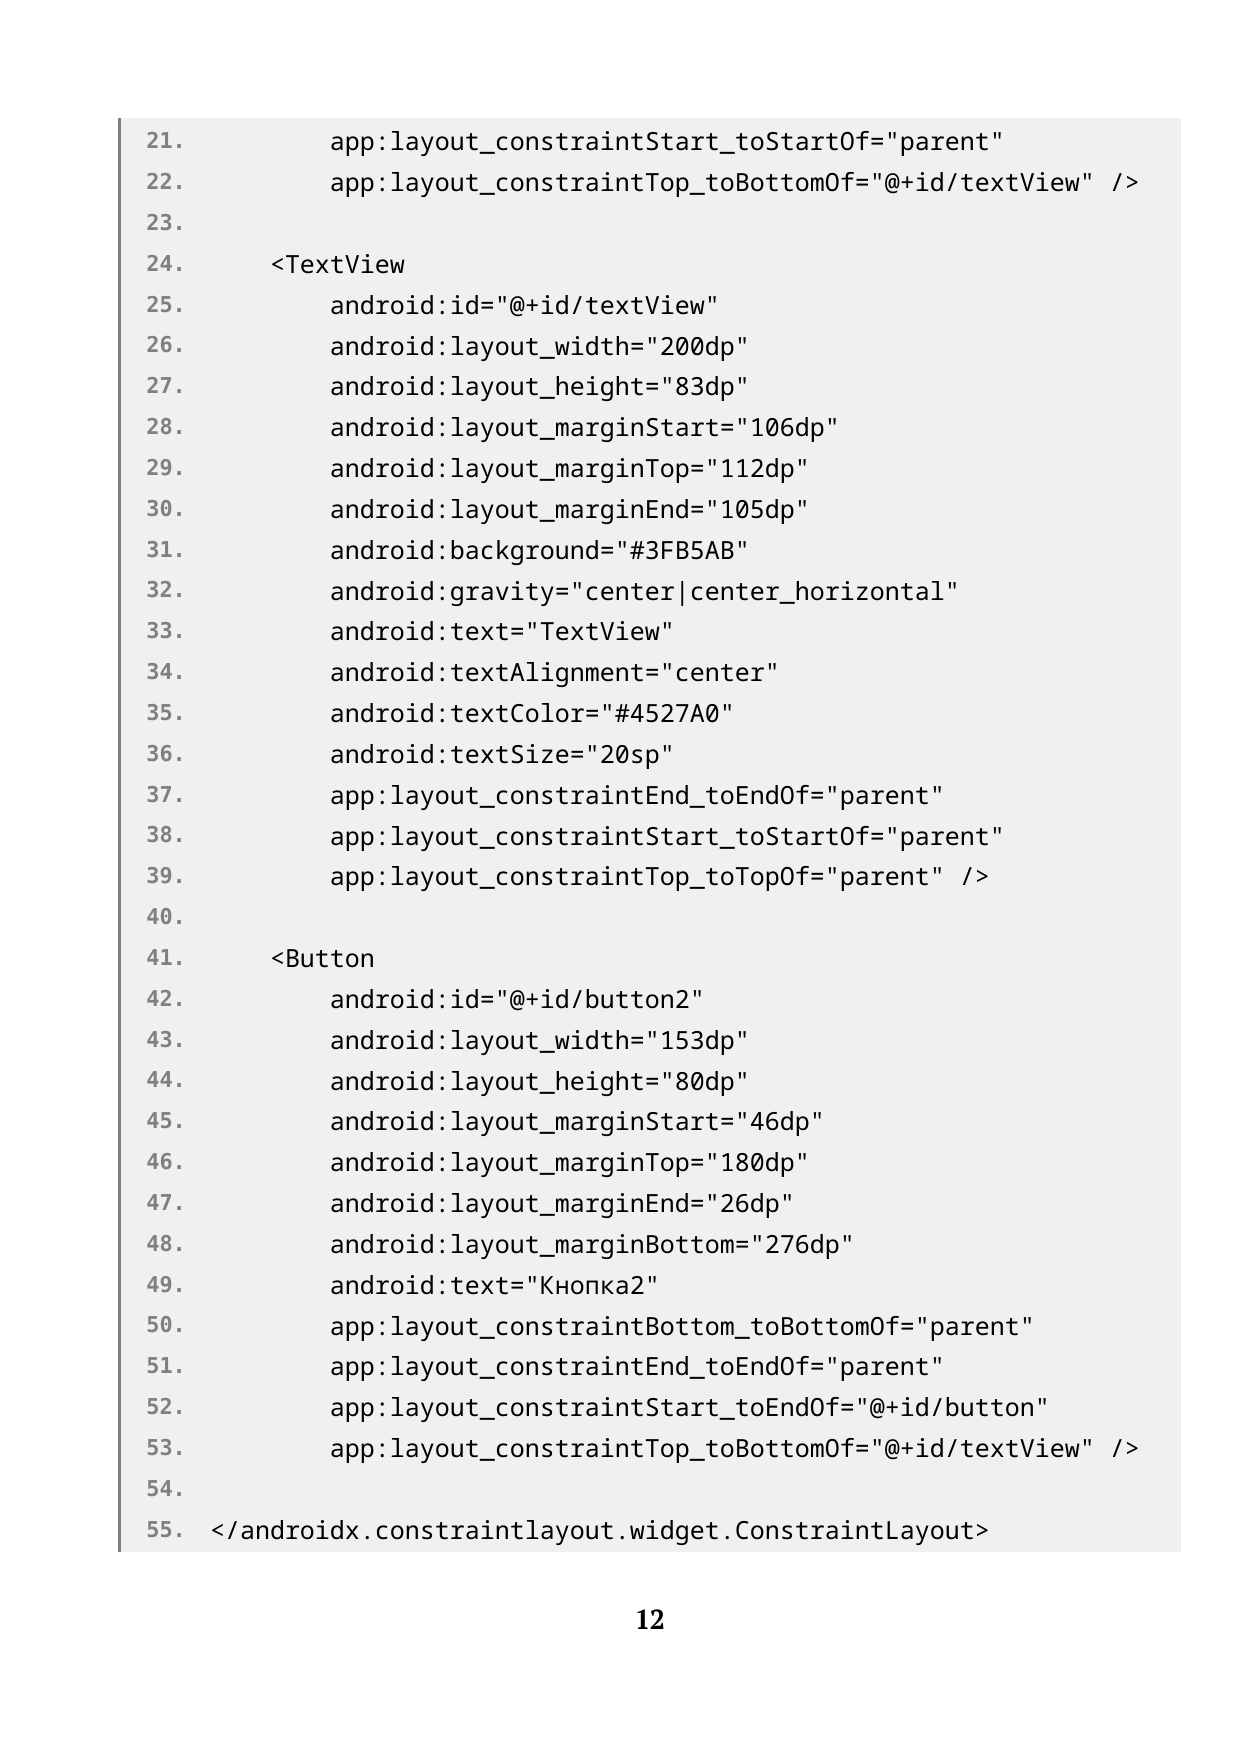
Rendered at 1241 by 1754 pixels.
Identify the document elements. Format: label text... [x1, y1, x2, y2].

list android:layout_width="153dp" [121, 1016, 1181, 1056]
list android:text="Кнопка2" [121, 1261, 1181, 1301]
list app:layout_constraintTop_toBottomOf="@+id/textView" /> [121, 1425, 1181, 1465]
list </androidx.constraintlayout.widget.ConstraintLayout> [121, 1506, 1181, 1552]
list app:layout_constraintBottom_toBottomOf="parent" [121, 1302, 1181, 1342]
list app:layout_constraintEnd_toEndOf="parent" [121, 771, 1181, 811]
list <TextView [121, 241, 1181, 281]
list android:layout_marginStart="106dp" [121, 404, 1181, 444]
list android:id="@+id/button2" [121, 976, 1181, 1016]
list android:layout_marginTop="112dp" [121, 445, 1181, 485]
list android:textColor="#4527A0" [121, 690, 1181, 730]
list app:layout_constraintEnd_toEndOf="parent" [121, 1343, 1181, 1383]
list app:layout_constraintStart_toEndOf="@+id/button" [121, 1384, 1181, 1424]
list android:layout_marginTop="180dp" [121, 1139, 1181, 1179]
list android:textSize="20sp" [121, 731, 1181, 771]
list app:layout_constraintTop_toBottomOf="@+id/textView" /> [121, 159, 1181, 199]
list android:layout_height="83dp" [121, 363, 1181, 403]
list android:id="@+id/textView" [121, 281, 1181, 321]
list android:text="TextView" [121, 608, 1181, 648]
list android:layout_marginStart="46dp" [121, 1098, 1181, 1138]
list app:layout_constraintStart_toStartOf="parent" [121, 118, 1181, 158]
list android:background="#3FB5AB" [121, 526, 1181, 566]
list app:layout_constraintStart_toStartOf="parent" [121, 812, 1181, 852]
list android:textAlignment="center" [121, 649, 1181, 689]
list android:layout_marginBottom="276dp" [121, 1221, 1181, 1261]
list app:layout_constraintTop_toTopOf="parent" /> [121, 853, 1181, 893]
list android:layout_width="200dp" [121, 322, 1181, 362]
list android:gravity="center|center_horizontal" [121, 567, 1181, 607]
list android:layout_marginEnd="105dp" [121, 486, 1181, 526]
list <Button [121, 935, 1181, 975]
list android:layout_height="80dp" [121, 1057, 1181, 1097]
list android:layout_marginEnd="26dp" [121, 1180, 1181, 1220]
